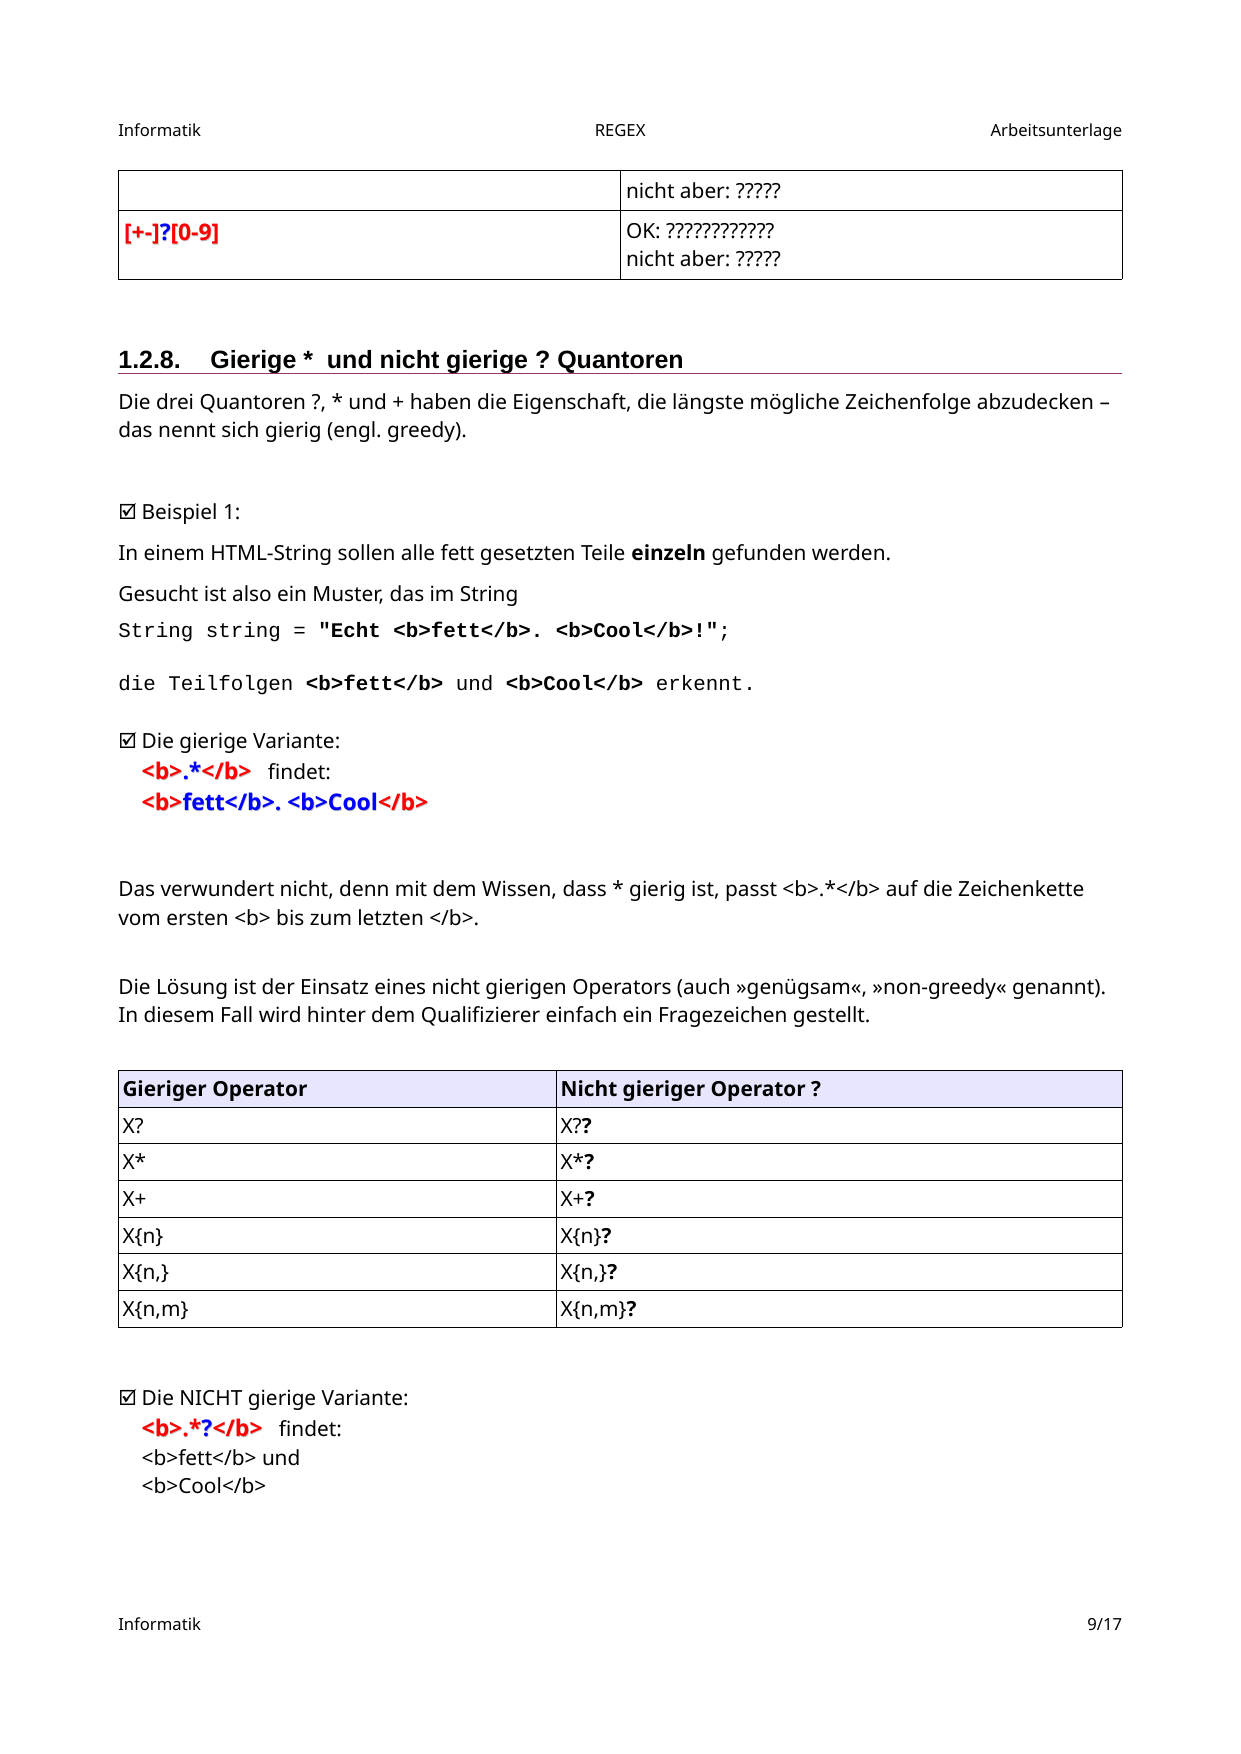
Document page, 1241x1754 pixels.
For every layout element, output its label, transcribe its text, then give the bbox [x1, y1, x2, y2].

table_cell X{n,m} [119, 1291, 556, 1327]
text Gesucht ist also ein Muster, das im String [118, 579, 1122, 608]
table_cell [119, 171, 620, 210]
list <b>.*?</b> findet: <b>fett</b> und <b>Cool</b> [118, 1412, 1122, 1528]
table_header Gieriger Operator [119, 1071, 556, 1107]
table_cell X*? [557, 1144, 1122, 1180]
list Die gierige Variante: <b>.*</b> findet: <b>fett</b>. <b>Cool</b> [118, 726, 1122, 846]
table_cell X+? [557, 1181, 1122, 1217]
text Die Lösung ist der Einsatz eines nicht gierigen Operators (auch »genügsam«, »non-greedy« genannt). In diesem Fall wird hinter dem Qualifizierer einfach ein Fragezeichen gestellt. [118, 972, 1122, 1029]
table_cell OK: ???????????? nicht aber: ????? [621, 211, 1122, 279]
list Die NICHT gierige Variante: [118, 1383, 1122, 1412]
text String string = "Echt <b>fett</b>. <b>Cool</b>!"; [118, 620, 1122, 644]
table_cell X?? [557, 1108, 1122, 1143]
text In einem HTML-String sollen alle fett gesetzten Teile einzeln gefunden werden. [118, 538, 1122, 567]
table_cell X? [119, 1108, 556, 1143]
text Das verwundert nicht, denn mit dem Wissen, dass * gierig ist, passt <b>.*</b> auf die Zeichenkette vom ersten <b> bis zum letzten </b>. [118, 846, 1122, 931]
table_cell X* [119, 1144, 556, 1180]
table_cell X{n,} [119, 1254, 556, 1290]
table_header Nicht gieriger Operator ? [557, 1071, 1122, 1107]
list Beispiel 1: [118, 497, 1122, 526]
table_cell X+ [119, 1181, 556, 1217]
table_cell X{n} [119, 1218, 556, 1253]
table_cell nicht aber: ????? [621, 171, 1122, 210]
table_cell [+-]?[0-9] [119, 211, 620, 279]
table_cell X{n,}? [557, 1254, 1122, 1290]
text die Teilfolgen <b>fett</b> und <b>Cool</b> erkennt. [118, 673, 1122, 697]
table_cell X{n,m}? [557, 1291, 1122, 1327]
table_cell X{n}? [557, 1218, 1122, 1253]
subtitle Gierige * und nicht gierige ? Quantoren [118, 345, 1122, 373]
text Die drei Quantoren ?, * und + haben die Eigenschaft, die längste mögliche Zeichenfolge abzudecken – das nennt sich gierig (engl. greedy). [118, 387, 1122, 444]
